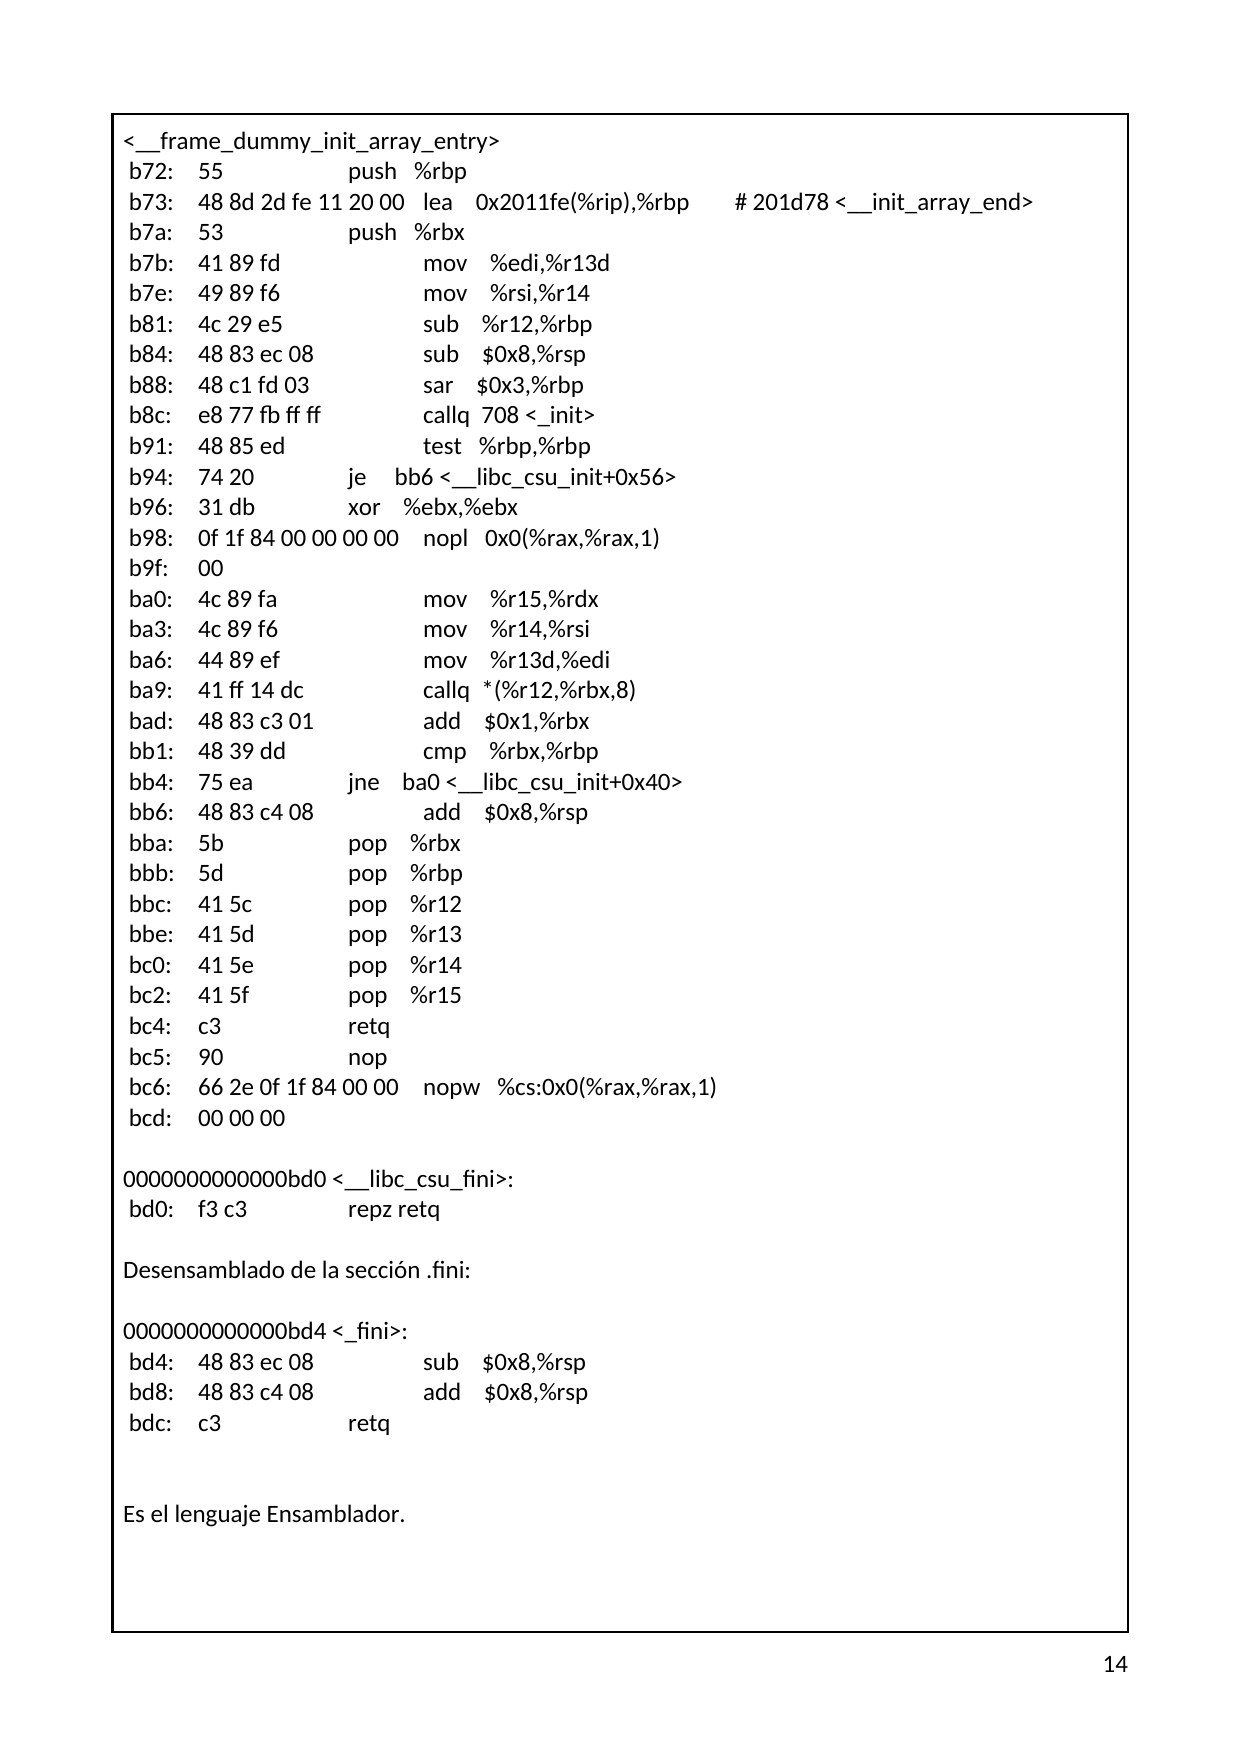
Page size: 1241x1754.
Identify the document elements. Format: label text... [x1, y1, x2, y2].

table_header <__frame_dummy_init_array_entry> b72: 55 push %rbp b73: 48 8d 2d fe 11 20 00 lea 0x2011fe(%rip),%rbp # 201d78 <__init_array_end> b7a: 53 push %rbx b7b: 41 89 fd mov %edi,%r13d b7e: 49 89 f6 mov %rsi,%r14 b81: 4c 29 e5 sub %r12,%rbp b84: 48 83 ec 08 sub $0x8,%rsp b88: 48 c1 fd 03 sar $0x3,%rbp b8c: e8 77 fb ff ff callq 708 <_init> b91: 48 85 ed test %rbp,%rbp b94: 74 20 je bb6 <__libc_csu_init+0x56> b96: 31 db xor %ebx,%ebx b98: 0f 1f 84 00 00 00 00 nopl 0x0(%rax,%rax,1) b9f: 00 ba0: 4c 89 fa mov %r15,%rdx ba3: 4c 89 f6 mov %r14,%rsi ba6: 44 89 ef mov %r13d,%edi ba9: 41 ff 14 dc callq *(%r12,%rbx,8) bad: 48 83 c3 01 add $0x1,%rbx bb1: 48 39 dd cmp %rbx,%rbp bb4: 75 ea jne ba0 <__libc_csu_init+0x40> bb6: 48 83 c4 08 add $0x8,%rsp bba: 5b pop %rbx bbb: 5d pop %rbp bbc: 41 5c pop %r12 bbe: 41 5d pop %r13 bc0: 41 5e pop %r14 bc2: 41 5f pop %r15 bc4: c3 retq bc5: 90 nop bc6: 66 2e 0f 1f 84 00 00 nopw %cs:0x0(%rax,%rax,1) bcd: 00 00 00 0000000000000bd0 <__libc_csu_fini>: bd0: f3 c3 repz retq Desensamblado de la sección .fini: 0000000000000bd4 <_fini>: bd4: 48 83 ec 08 sub $0x8,%rsp bd8: 48 83 c4 08 add $0x8,%rsp bdc: c3 retq Es el lenguaje Ensamblador. [114, 115, 1127, 1631]
